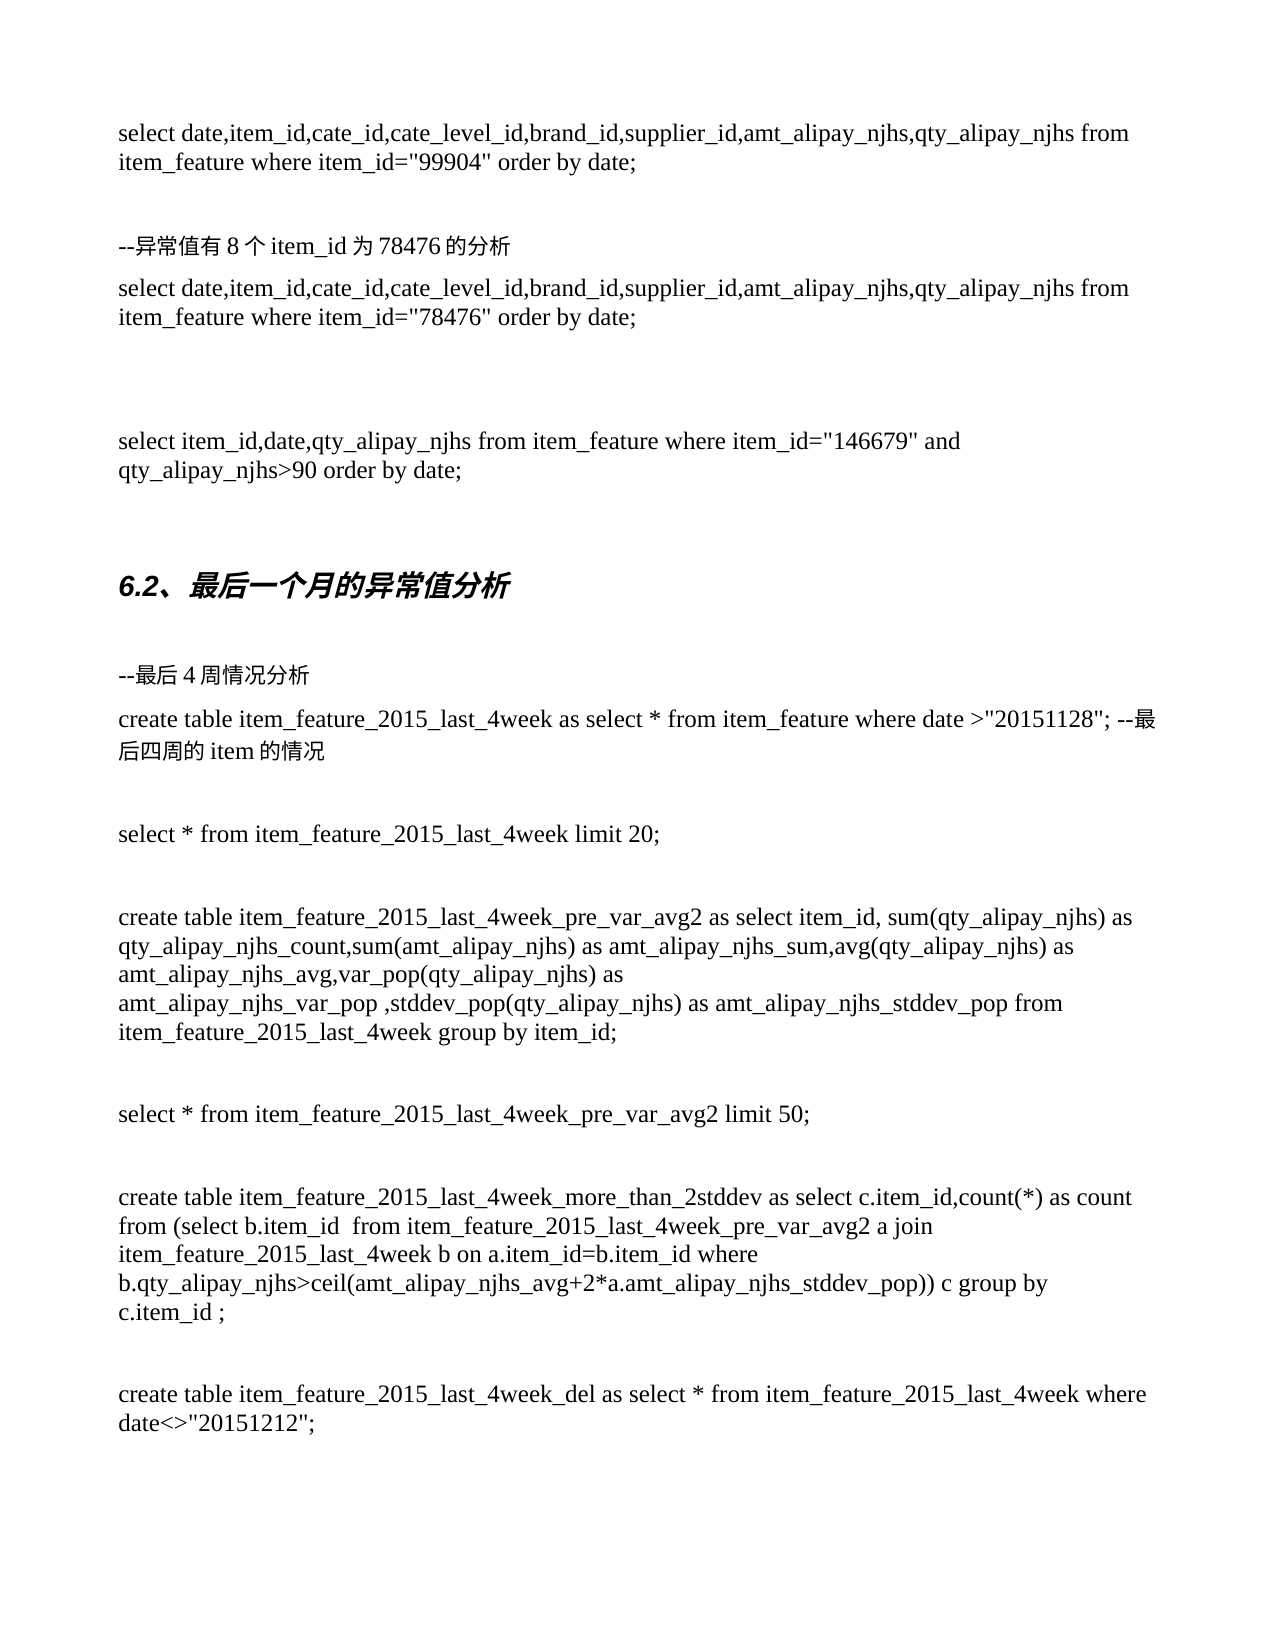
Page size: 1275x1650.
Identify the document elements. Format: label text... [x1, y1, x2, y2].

text select * from item_feature_2015_last_4week_pre_var_avg2 limit 50; [118, 1099, 1157, 1128]
text select * from item_feature_2015_last_4week limit 20; [118, 819, 1157, 848]
text create table item_feature_2015_last_4week_del as select * from item_feature_2015_last_4week where date<>"20151212"; [118, 1379, 1157, 1437]
text select item_id,date,qty_alipay_njhs from item_feature where item_id="146679" and qty_alipay_njhs>90 order by date; [118, 426, 1157, 483]
subtitle 6.2、最后一个月的异常值分析 [118, 562, 1157, 604]
text select date,item_id,cate_id,cate_level_id,brand_id,supplier_id,amt_alipay_njhs,qty_alipay_njhs from item_feature where item_id="78476" order by date; [118, 273, 1157, 331]
text --异常值有8个item_id为78476的分析 [118, 229, 1157, 261]
text create table item_feature_2015_last_4week as select * from item_feature where date >"20151128"; --最后四周的item的情况 [118, 702, 1157, 766]
text create table item_feature_2015_last_4week_more_than_2stddev as select c.item_id,count(*) as count from (select b.item_id from item_feature_2015_last_4week_pre_var_avg2 a join item_feature_2015_last_4week b on a.item_id=b.item_id where b.qty_alipay_njhs>ceil(amt_alipay_njhs_avg+2*a.amt_alipay_njhs_stddev_pop)) c group by c.item_id ; [118, 1182, 1157, 1326]
text create table item_feature_2015_last_4week_pre_var_avg2 as select item_id, sum(qty_alipay_njhs) as qty_alipay_njhs_count,sum(amt_alipay_njhs) as amt_alipay_njhs_sum,avg(qty_alipay_njhs) as amt_alipay_njhs_avg,var_pop(qty_alipay_njhs) as amt_alipay_njhs_var_pop ,stddev_pop(qty_alipay_njhs) as amt_alipay_njhs_stddev_pop from item_feature_2015_last_4week group by item_id; [118, 902, 1157, 1046]
text select date,item_id,cate_id,cate_level_id,brand_id,supplier_id,amt_alipay_njhs,qty_alipay_njhs from item_feature where item_id="99904" order by date; [118, 118, 1157, 176]
text --最后4周情况分析 [118, 658, 1157, 690]
